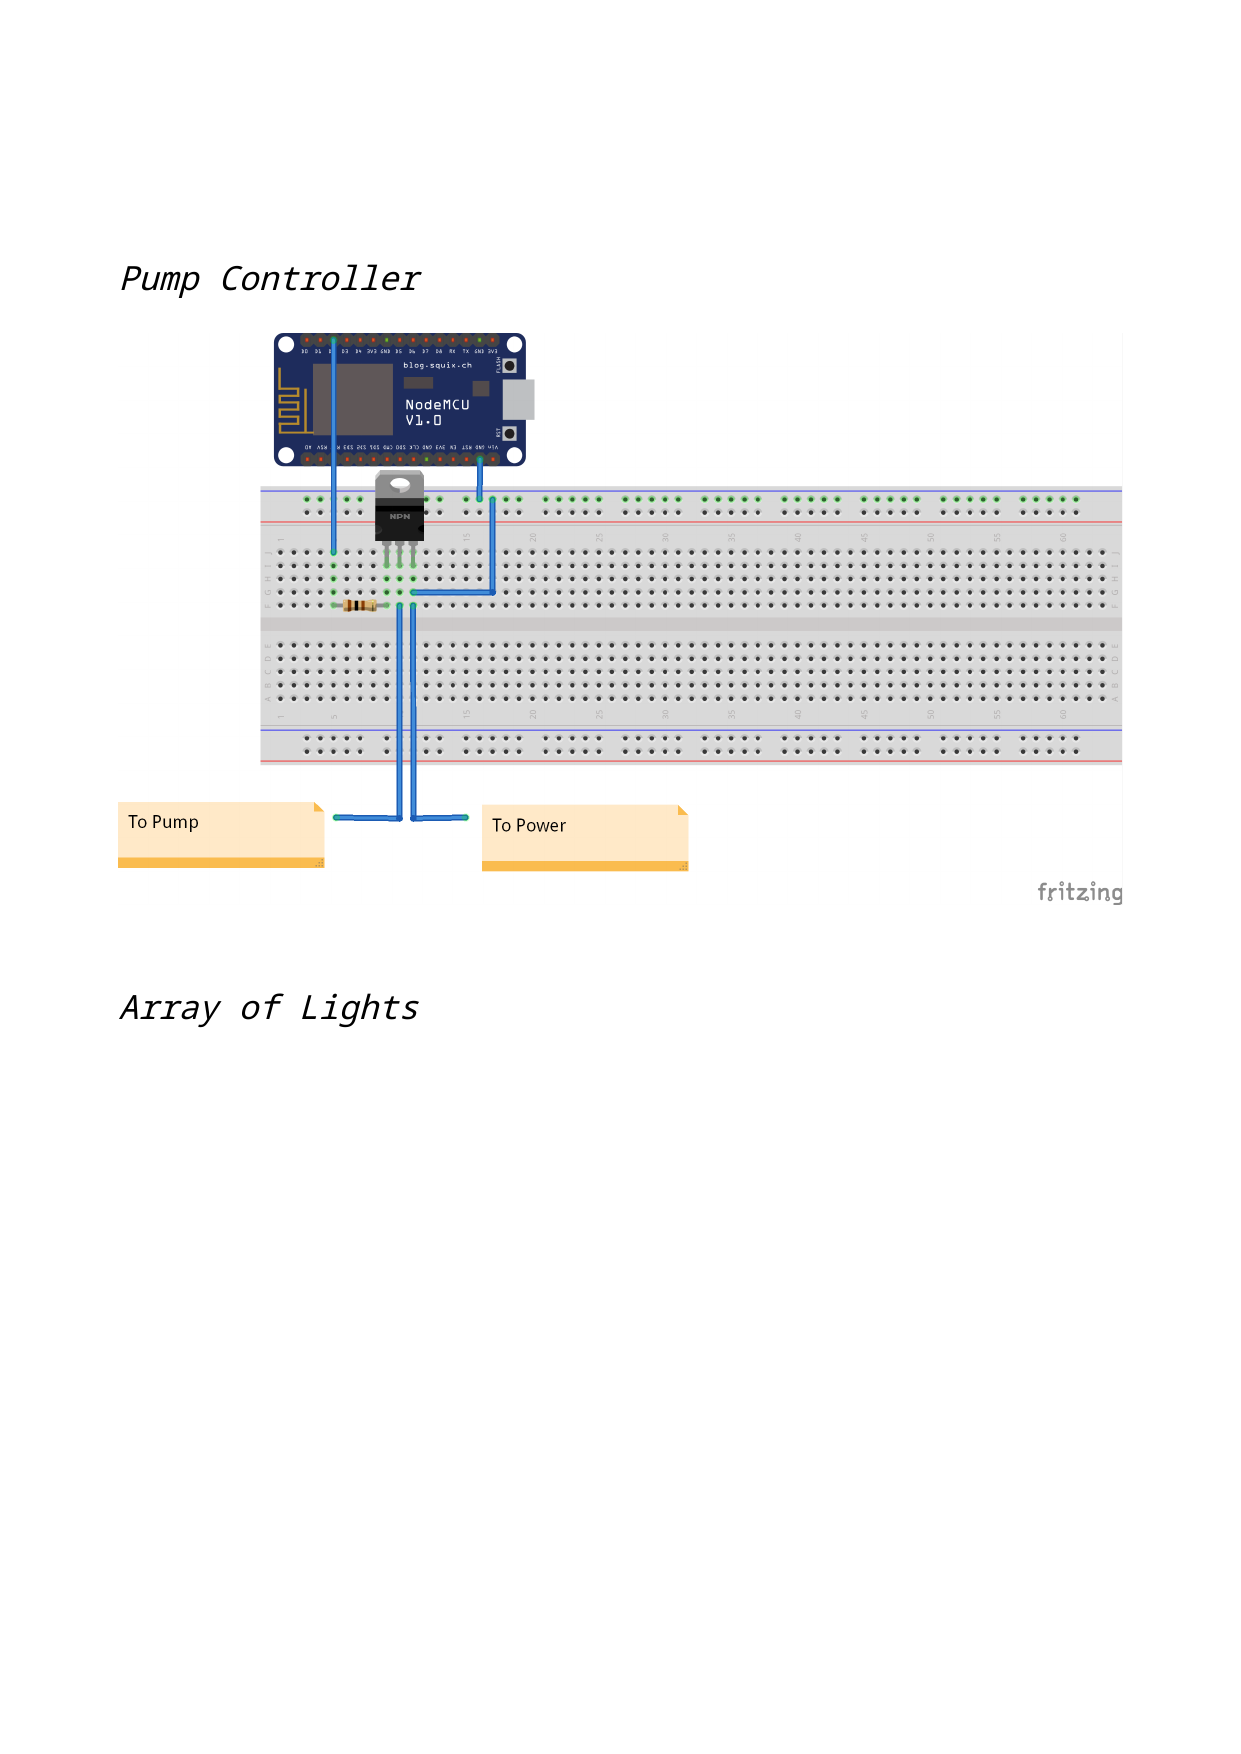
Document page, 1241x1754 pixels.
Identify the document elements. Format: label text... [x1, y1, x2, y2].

text Pump Controller [118, 254, 1122, 300]
text Array of Lights [118, 984, 1122, 1029]
picture [118, 333, 1123, 905]
